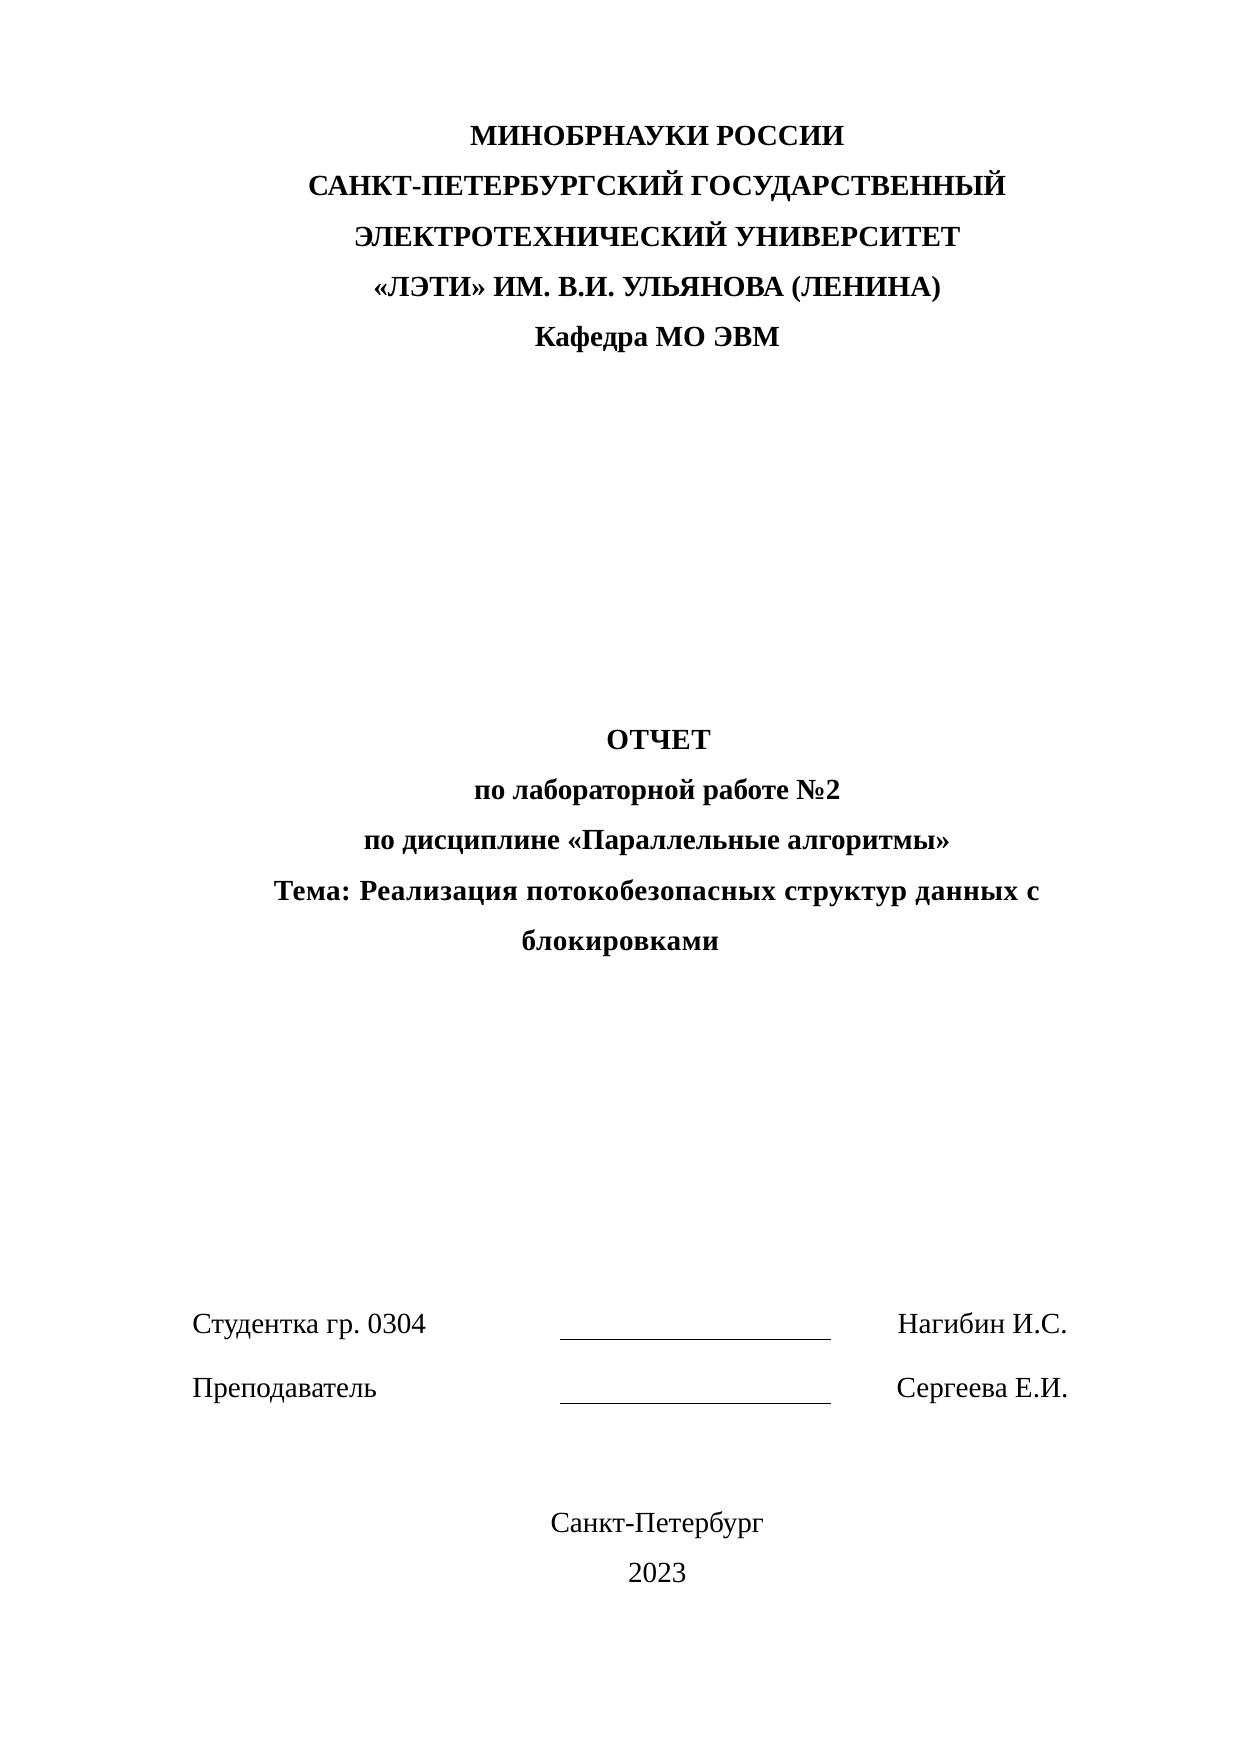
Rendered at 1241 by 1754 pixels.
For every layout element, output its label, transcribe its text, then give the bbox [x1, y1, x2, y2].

table_header [560, 1275, 831, 1339]
table_header Нагибин И.С. [831, 1275, 1133, 1339]
table_cell Преподаватель [107, 1339, 560, 1403]
table_cell Сергеева Е.И. [831, 1339, 1133, 1403]
text «ЛЭТИ» им. В.И. Ульянова (Ленина) [118, 269, 1122, 303]
text Тема: Реализация потокобезопасных структур данных с блокировками [118, 873, 1122, 957]
text электротехнический университет [118, 219, 1122, 252]
text Кафедра МО ЭВМ [118, 319, 1122, 353]
text Санкт-Петербург [118, 1505, 1122, 1538]
table_header Студентка гр. 0304 [107, 1275, 560, 1339]
text отчет [118, 722, 1122, 755]
table_cell [560, 1340, 831, 1403]
text МИНОБРНАУКИ РОССИИ [118, 118, 1122, 152]
text по дисциплине «Параллельные алгоритмы» [118, 822, 1122, 856]
text Санкт-Петербургский государственный [118, 168, 1122, 202]
text 2023 [118, 1555, 1122, 1589]
text по лабораторной работе №2 [118, 772, 1122, 806]
